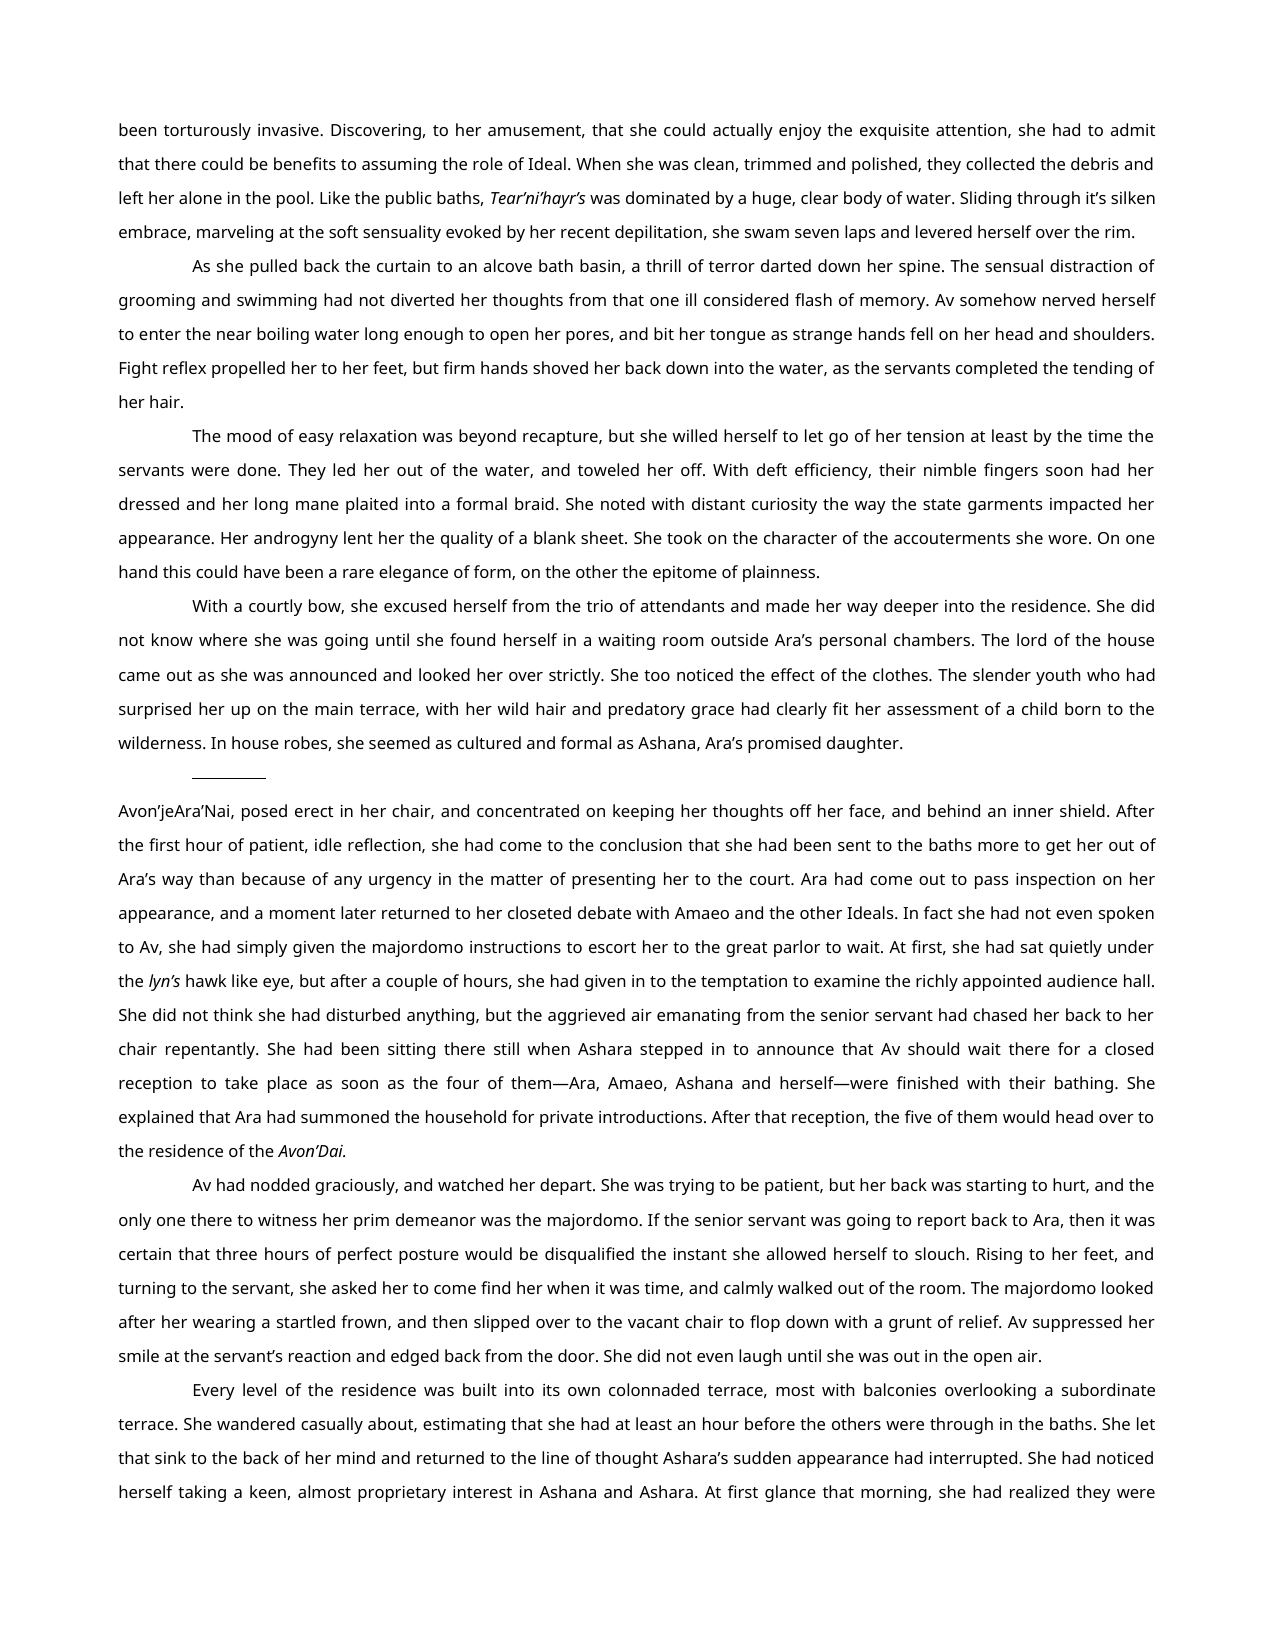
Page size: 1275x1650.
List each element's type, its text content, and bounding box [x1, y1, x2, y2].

text The mood of easy relaxation was beyond recapture, but she willed herself to let go of her tension at least by the time the servants were done. They led her out of the water, and toweled her off. With deft efficiency, their nimble fingers soon had her dressed and her long mane plaited into a formal braid. She noted with distant curiosity the way the state garments impacted her appearance. Her androgyny lent her the quality of a blank sheet. She took on the character of the accouterments she wore. On one hand this could have been a rare elegance of form, on the other the epitome of plainness. [118, 425, 1157, 584]
text Av had nodded graciously, and watched her depart. She was trying to be patient, but her back was starting to hurt, and the only one there to witness her prim demeanor was the majordomo. If the senior servant was going to report back to Ara, then it was certain that three hours of perfect posture would be disqualified the instant she allowed herself to slouch. Rising to her feet, and turning to the servant, she asked her to come find her when it was time, and calmly walked out of the room. The majordomo looked after her wearing a startled frown, and then slipped over to the vacant chair to flop down with a grunt of relief. Av suppressed her smile at the servant’s reaction and edged back from the door. She did not even laugh until she was out in the open air. [118, 1174, 1157, 1367]
text Avon’jeAra’Nai, posed erect in her chair, and concentrated on keeping her thoughts off her face, and behind an inner shield. After the first hour of patient, idle reflection, she had come to the conclusion that she had been sent to the baths more to get her out of Ara’s way than because of any urgency in the matter of presenting her to the court. Ara had come out to pass inspection on her appearance, and a moment later returned to her closeted debate with Amaeo and the other Ideals. In fact she had not even spoken to Av, she had simply given the majordomo instructions to escort her to the great parlor to wait. At first, she had sat quietly under the lyn’s hawk like eye, but after a couple of hours, she had given in to the temptation to examine the richly appointed audience hall. She did not think she had disturbed anything, but the aggrieved air emanating from the senior servant had chased her back to her chair repentantly. She had been sitting there still when Ashara stepped in to announce that Av should wait there for a closed reception to take place as soon as the four of them—Ara, Amaeo, Ashana and herself—were finished with their bathing. She explained that Ara had summoned the household for private introductions. After that reception, the five of them would head over to the residence of the Avon’Dai. [118, 799, 1157, 1163]
text been torturously invasive. Discovering, to her amusement, that she could actually enjoy the exquisite attention, she had to admit that there could be benefits to assuming the role of Ideal. When she was clean, trimmed and polished, they collected the debris and left her alone in the pool. Like the public baths, Tear’ni’hayr’s was dominated by a huge, clear body of water. Sliding through it’s silken embrace, marveling at the soft sensuality evoked by her recent depilitation, she swam seven laps and levered herself over the rim. [118, 118, 1157, 243]
text As she pulled back the curtain to an alcove bath basin, a thrill of terror darted down her spine. The sensual distraction of grooming and swimming had not diverted her thoughts from that one ill considered flash of memory. Av somehow nerved herself to enter the near boiling water long enough to open her pores, and bit her tongue as strange hands fell on her head and shoulders. Fight reflex propelled her to her feet, but firm hands shoved her back down into the water, as the servants completed the tending of her hair. [118, 254, 1157, 413]
text With a courtly bow, she excused herself from the trio of attendants and made her way deeper into the residence. She did not know where she was going until she found herself in a waiting room outside Ara’s personal chambers. The lord of the house came out as she was announced and looked her over strictly. She too noticed the effect of the clothes. The slender youth who had surprised her up on the main terrace, with her wild hair and predatory grace had clearly fit her assessment of a child born to the wilderness. In house robes, she seemed as cultured and formal as Ashana, Ara’s promised daughter. [118, 595, 1157, 754]
text Every level of the residence was built into its own colonnaded terrace, most with balconies overlooking a subordinate terrace. She wandered casually about, estimating that she had at least an hour before the others were through in the baths. She let that sink to the back of her mind and returned to the line of thought Ashara’s sudden appearance had interrupted. She had noticed herself taking a keen, almost proprietary interest in Ashana and Ashara. At first glance that morning, she had realized they were [118, 1378, 1157, 1503]
